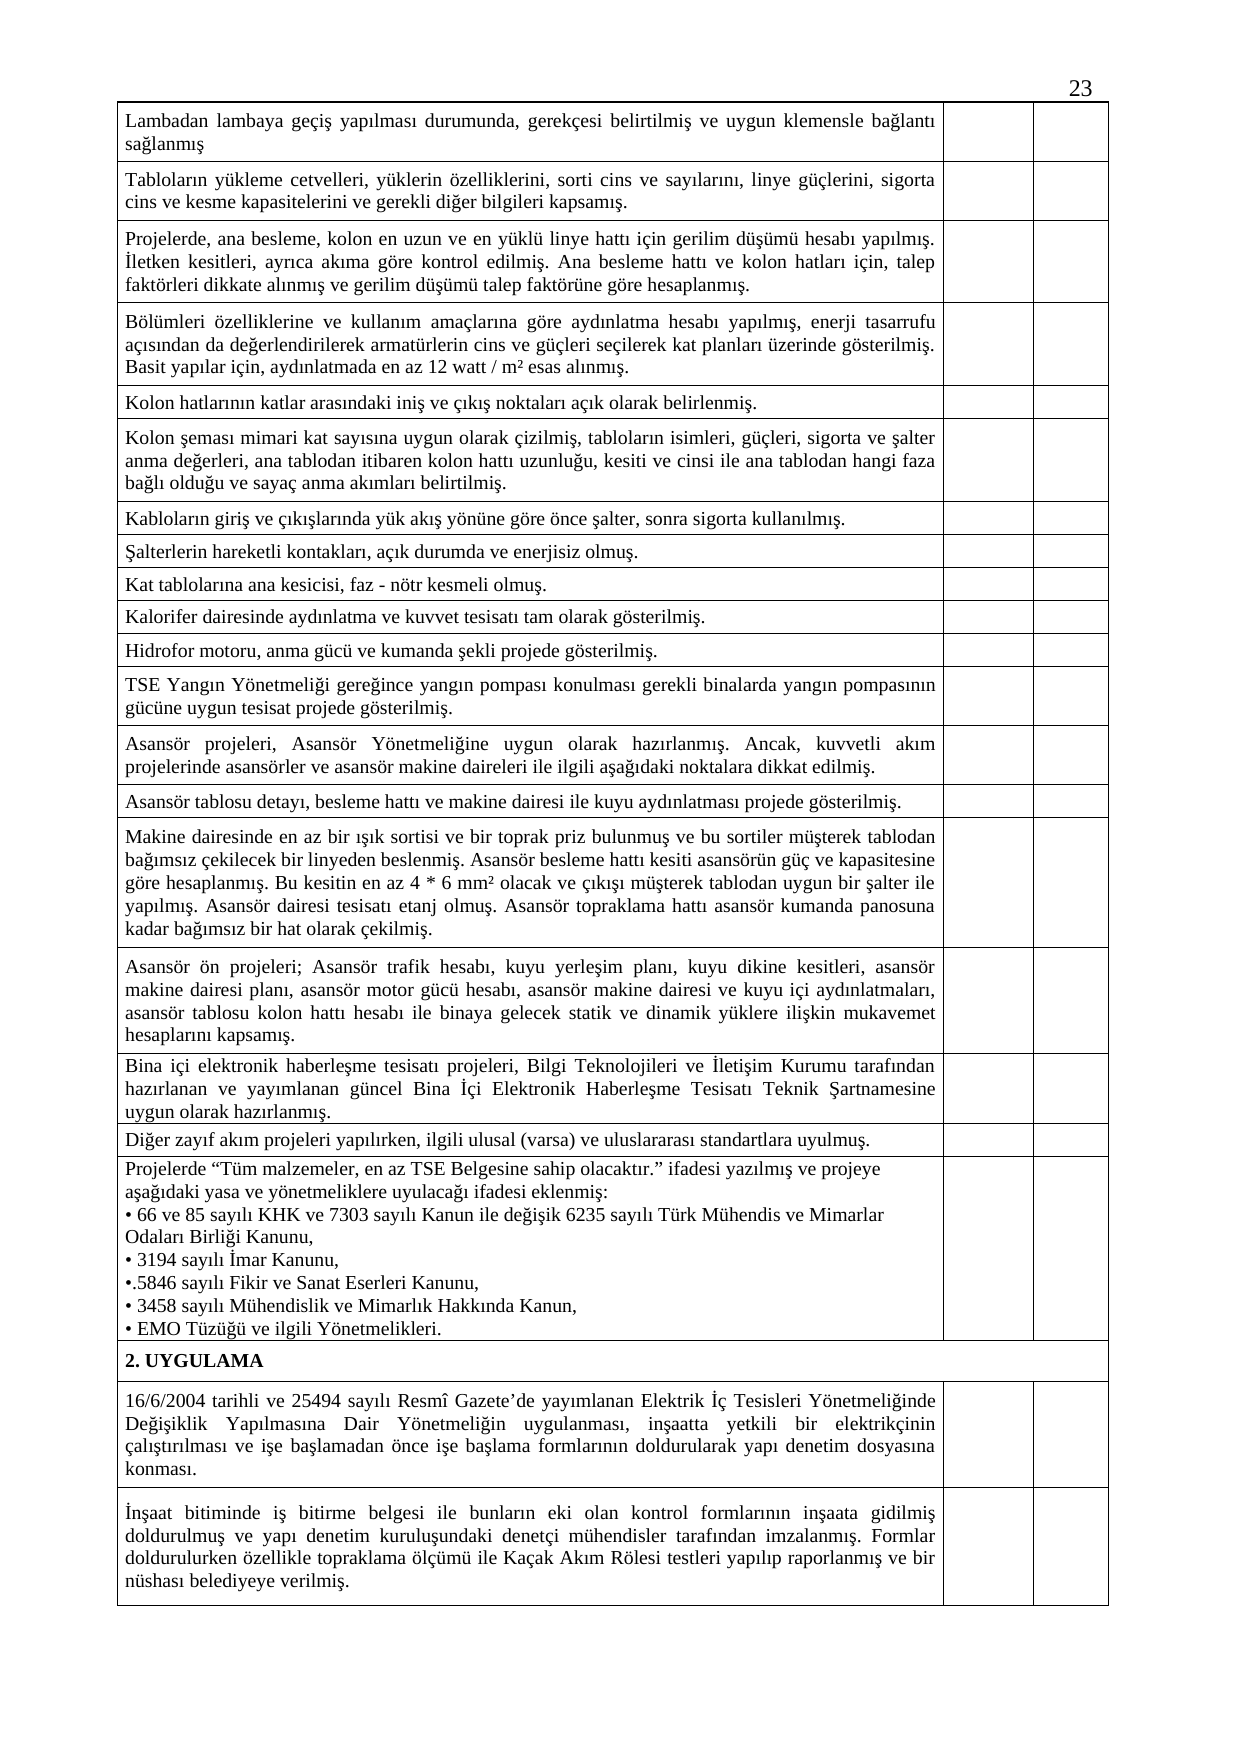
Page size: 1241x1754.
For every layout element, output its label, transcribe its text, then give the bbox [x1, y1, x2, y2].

table_cell Hidrofor motoru, anma gücü ve kumanda şekli projede gösterilmiş. [118, 634, 943, 666]
table_cell Asansör projeleri, Asansör Yönetmeliğine uygun olarak hazırlanmış. Ancak, kuvvetli akım projelerinde asansörler ve asansör makine daireleri ile ilgili aşağıdaki noktalara dikkat edilmiş. [118, 726, 943, 784]
table_cell [944, 726, 1033, 784]
table_cell [944, 162, 1033, 219]
table_cell [944, 386, 1033, 418]
table_cell [1034, 502, 1108, 534]
table_cell [1034, 818, 1108, 947]
table_cell TSE Yangın Yönetmeliği gereğince yangın pompası konulması gerekli binalarda yangın pompasının gücüne uygun tesisat projede gösterilmiş. [118, 667, 943, 725]
table_cell Asansör tablosu detayı, besleme hattı ve makine dairesi ile kuyu aydınlatması projede gösterilmiş. [118, 785, 943, 817]
table_cell [944, 1382, 1033, 1487]
table_cell [944, 785, 1033, 817]
table_cell [944, 419, 1033, 501]
table_cell [944, 818, 1033, 947]
table_cell [944, 667, 1033, 725]
table_cell [1034, 667, 1108, 725]
table_cell [944, 502, 1033, 534]
table_cell [944, 634, 1033, 666]
table_cell Makine dairesinde en az bir ışık sortisi ve bir toprak priz bulunmuş ve bu sortiler müşterek tablodan bağımsız çekilecek bir linyeden beslenmiş. Asansör besleme hattı kesiti asansörün güç ve kapasitesine göre hesaplanmış. Bu kesitin en az 4 * 6 mm² olacak ve çıkışı müşterek tablodan uygun bir şalter ile yapılmış. Asansör dairesi tesisatı etanj olmuş. Asansör topraklama hattı asansör kumanda panosuna kadar bağımsız bir hat olarak çekilmiş. [118, 818, 943, 947]
table_cell 2. UYGULAMA [118, 1341, 1108, 1381]
table_cell [944, 103, 1033, 161]
table_cell [944, 535, 1033, 567]
table_cell [1034, 568, 1108, 600]
table_cell 16/6/2004 tarihli ve 25494 sayılı Resmî Gazete’de yayımlanan Elektrik İç Tesisleri Yönetmeliğinde Değişiklik Yapılmasına Dair Yönetmeliğin uygulanması, inşaatta yetkili bir elektrikçinin çalıştırılması ve işe başlamadan önce işe başlama formlarının doldurularak yapı denetim dosyasına konması. [118, 1382, 943, 1487]
table_cell [1034, 162, 1108, 219]
table_cell [1034, 1157, 1108, 1339]
table_cell Tabloların yükleme cetvelleri, yüklerin özelliklerini, sorti cins ve sayılarını, linye güçlerini, sigorta cins ve kesme kapasitelerini ve gerekli diğer bilgileri kapsamış. [118, 162, 943, 219]
table_cell [944, 303, 1033, 385]
table_cell [1034, 785, 1108, 817]
table_cell Kabloların giriş ve çıkışlarında yük akış yönüne göre önce şalter, sonra sigorta kullanılmış. [118, 502, 943, 534]
table_cell Şalterlerin hareketli kontakları, açık durumda ve enerjisiz olmuş. [118, 535, 943, 567]
table_cell [944, 1124, 1033, 1156]
table_cell Kolon hatlarının katlar arasındaki iniş ve çıkış noktaları açık olarak belirlenmiş. [118, 386, 943, 418]
table_cell İnşaat bitiminde iş bitirme belgesi ile bunların eki olan kontrol formlarının inşaata gidilmiş doldurulmuş ve yapı denetim kuruluşundaki denetçi mühendisler tarafından imzalanmış. Formlar doldurulurken özellikle topraklama ölçümü ile Kaçak Akım Rölesi testleri yapılıp raporlanmış ve bir nüshası belediyeye verilmiş. [118, 1488, 943, 1604]
table_cell [1034, 948, 1108, 1053]
table_cell Kat tablolarına ana kesicisi, faz - nötr kesmeli olmuş. [118, 568, 943, 600]
table_cell [1034, 535, 1108, 567]
table_cell Bölümleri özelliklerine ve kullanım amaçlarına göre aydınlatma hesabı yapılmış, enerji tasarrufu açısından da değerlendirilerek armatürlerin cins ve güçleri seçilerek kat planları üzerinde gösterilmiş. Basit yapılar için, aydınlatmada en az 12 watt / m² esas alınmış. [118, 303, 943, 385]
table_cell Kalorifer dairesinde aydınlatma ve kuvvet tesisatı tam olarak gösterilmiş. [118, 601, 943, 633]
table_cell [944, 568, 1033, 600]
table_cell [1034, 303, 1108, 385]
table_cell [1034, 634, 1108, 666]
table_cell [1034, 1382, 1108, 1487]
table_cell [944, 601, 1033, 633]
table_cell [1034, 419, 1108, 501]
table_cell [1034, 601, 1108, 633]
table_cell Projelerde, ana besleme, kolon en uzun ve en yüklü linye hattı için gerilim düşümü hesabı yapılmış. İletken kesitleri, ayrıca akıma göre kontrol edilmiş. Ana besleme hattı ve kolon hatları için, talep faktörleri dikkate alınmış ve gerilim düşümü talep faktörüne göre hesaplanmış. [118, 221, 943, 302]
table_cell [944, 1054, 1033, 1123]
table_cell Kolon şeması mimari kat sayısına uygun olarak çizilmiş, tabloların isimleri, güçleri, sigorta ve şalter anma değerleri, ana tablodan itibaren kolon hattı uzunluğu, kesiti ve cinsi ile ana tablodan hangi faza bağlı olduğu ve sayaç anma akımları belirtilmiş. [118, 419, 943, 501]
table_cell [1034, 103, 1108, 161]
table_cell [944, 221, 1033, 302]
table_cell [1034, 386, 1108, 418]
table_cell Projelerde “Tüm malzemeler, en az TSE Belgesine sahip olacaktır.” ifadesi yazılmış ve projeye aşağıdaki yasa ve yönetmeliklere uyulacağı ifadesi eklenmiş: • 66 ve 85 sayılı KHK ve 7303 sayılı Kanun ile değişik 6235 sayılı Türk Mühendis ve Mimarlar Odaları Birliği Kanunu, • 3194 sayılı İmar Kanunu, •.5846 sayılı Fikir ve Sanat Eserleri Kanunu, • 3458 sayılı Mühendislik ve Mimarlık Hakkında Kanun, • EMO Tüzüğü ve ilgili Yönetmelikleri. [118, 1157, 943, 1339]
table_cell Bina içi elektronik haberleşme tesisatı projeleri, Bilgi Teknolojileri ve İletişim Kurumu tarafından hazırlanan ve yayımlanan güncel Bina İçi Elektronik Haberleşme Tesisatı Teknik Şartnamesine uygun olarak hazırlanmış. [118, 1054, 943, 1123]
table_cell [944, 948, 1033, 1053]
table_cell Lambadan lambaya geçiş yapılması durumunda, gerekçesi belirtilmiş ve uygun klemensle bağlantı sağlanmış [118, 103, 943, 161]
table_cell [1034, 1124, 1108, 1156]
table_cell [1034, 1054, 1108, 1123]
table_cell [1034, 726, 1108, 784]
table_cell [1034, 1488, 1108, 1604]
table_cell [944, 1488, 1033, 1604]
table_cell Diğer zayıf akım projeleri yapılırken, ilgili ulusal (varsa) ve uluslararası standartlara uyulmuş. [118, 1124, 943, 1156]
table_cell [944, 1157, 1033, 1339]
table_cell [1034, 221, 1108, 302]
table_cell Asansör ön projeleri; Asansör trafik hesabı, kuyu yerleşim planı, kuyu dikine kesitleri, asansör makine dairesi planı, asansör motor gücü hesabı, asansör makine dairesi ve kuyu içi aydınlatmaları, asansör tablosu kolon hattı hesabı ile binaya gelecek statik ve dinamik yüklere ilişkin mukavemet hesaplarını kapsamış. [118, 948, 943, 1053]
